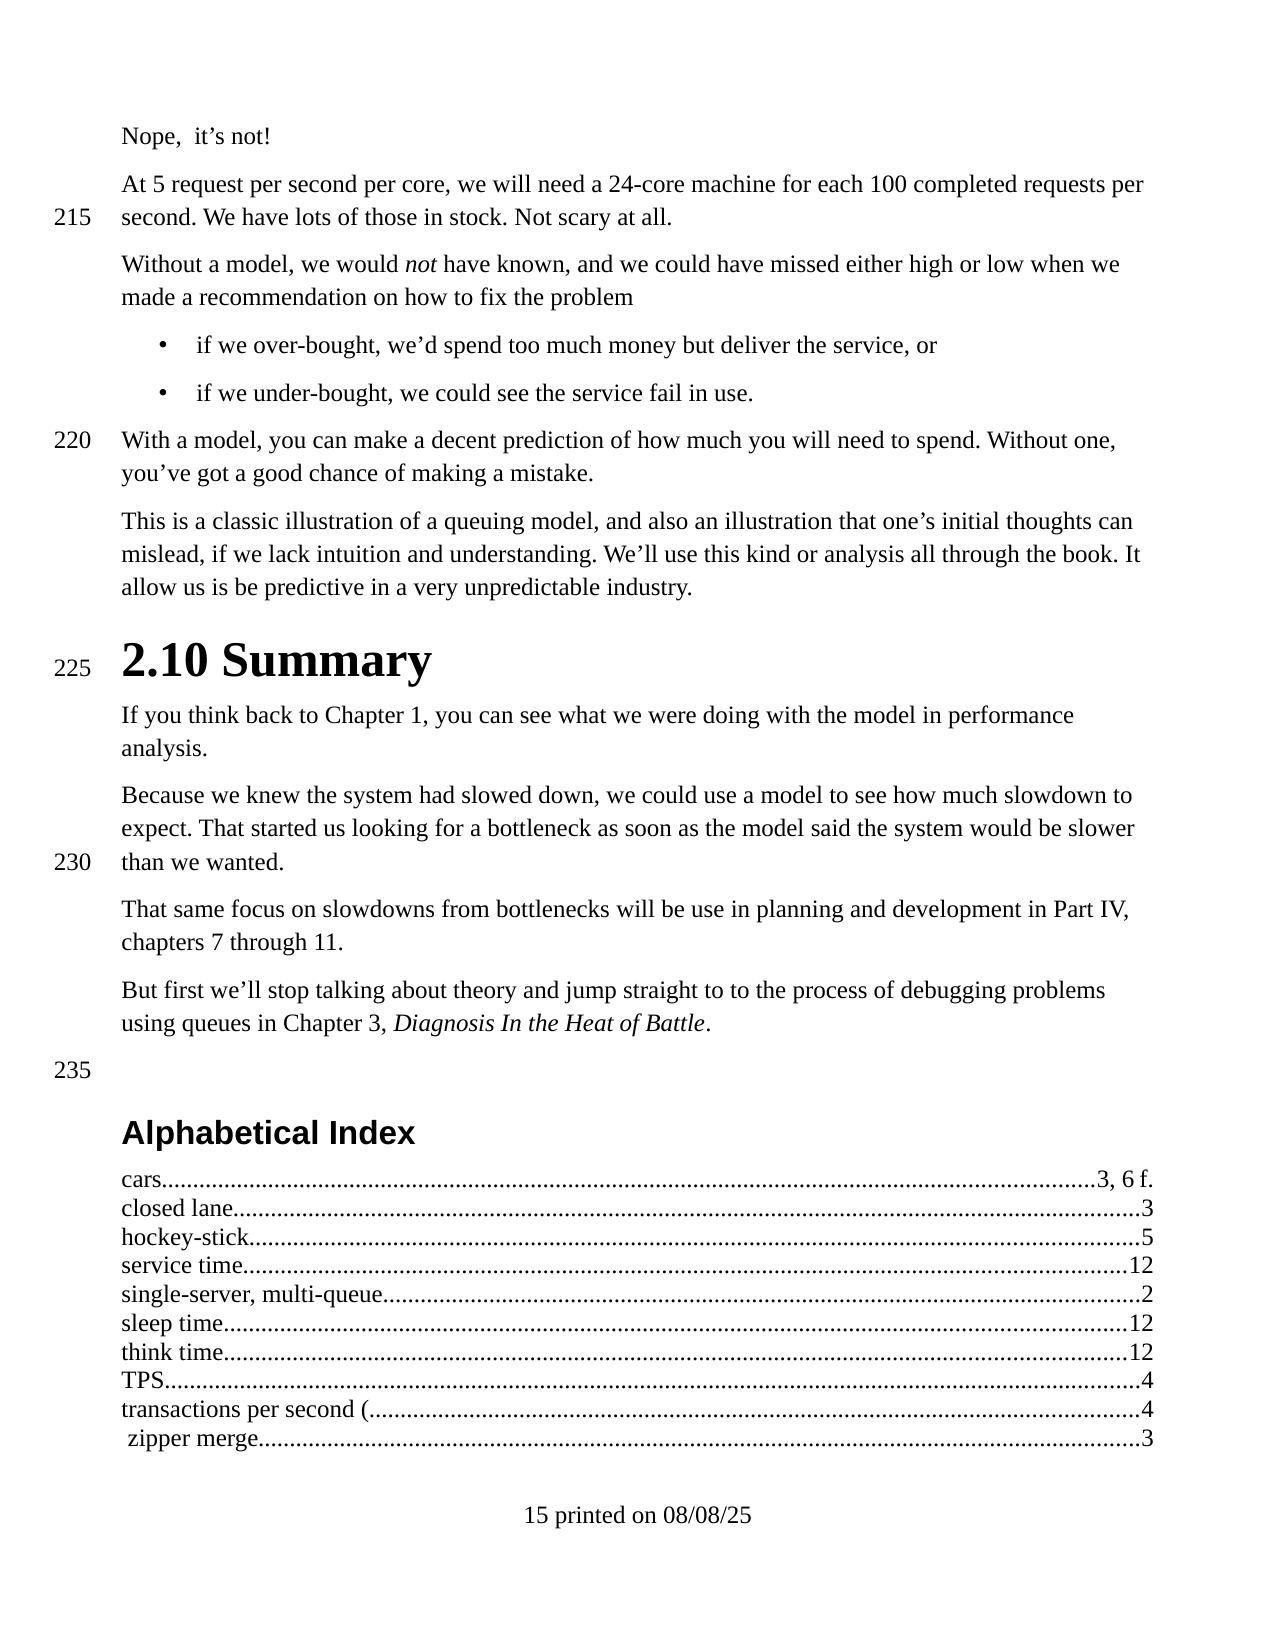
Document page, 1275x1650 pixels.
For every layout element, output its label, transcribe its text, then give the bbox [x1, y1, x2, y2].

text think time 12 [121, 1337, 1154, 1366]
text But first we’ll stop talking about theory and jump straight to to the process of debugging problems using queues in Chapter 3, Diagnosis In the Heat of Battle. [121, 975, 1154, 1037]
list if we under-bought, we could see the service fail in use. [159, 378, 1154, 406]
text If you think back to Chapter 1, you can see what we were doing with the model in performance analysis. [121, 700, 1154, 762]
text hockey-stick 5 [121, 1222, 1154, 1251]
text At 5 request per second per core, we will need a 24-core machine for each 100 completed requests per second. We have lots of those in stock. Not scary at all. [121, 169, 1154, 231]
text sleep time 12 [121, 1308, 1154, 1337]
text zipper merge 3 [121, 1423, 1154, 1452]
text cars 3, 6 f. [121, 1164, 1154, 1193]
list if we over-bought, we’d spend too much money but deliver the service, or [159, 330, 1154, 359]
text transactions per second ( 4 [121, 1394, 1154, 1423]
text Without a model, we would not have known, and we could have missed either high or low when we made a recommendation on how to fix the problem [121, 249, 1154, 311]
text TPS 4 [121, 1366, 1154, 1394]
text closed lane 3 [121, 1193, 1154, 1222]
text service time 12 [121, 1251, 1154, 1279]
text single-server, multi-queue 2 [121, 1279, 1154, 1308]
text This is a classic illustration of a queuing model, and also an illustration that one’s initial thoughts can mislead, if we lack intuition and understanding. We’ll use this kind or analysis all through the book. It allow us is be predictive in a very unpredictable industry. [121, 506, 1154, 601]
text Because we knew the system had slowed down, we could use a model to see how much slowdown to expect. That started us looking for a bottleneck as soon as the model said the system would be slower than we wanted. [121, 781, 1154, 875]
text With a model, you can make a decent prediction of how much you will need to spend. Without one, you’ve got a good chance of making a mistake. [121, 425, 1154, 487]
text Nope, it’s not! [121, 121, 1154, 150]
text That same focus on slowdowns from bottlenecks will be use in planning and development in Part IV, chapters 7 through 11. [121, 894, 1154, 956]
subtitle Alphabetical Index [121, 1113, 1154, 1152]
subtitle 2.10 Summary [121, 630, 1154, 687]
